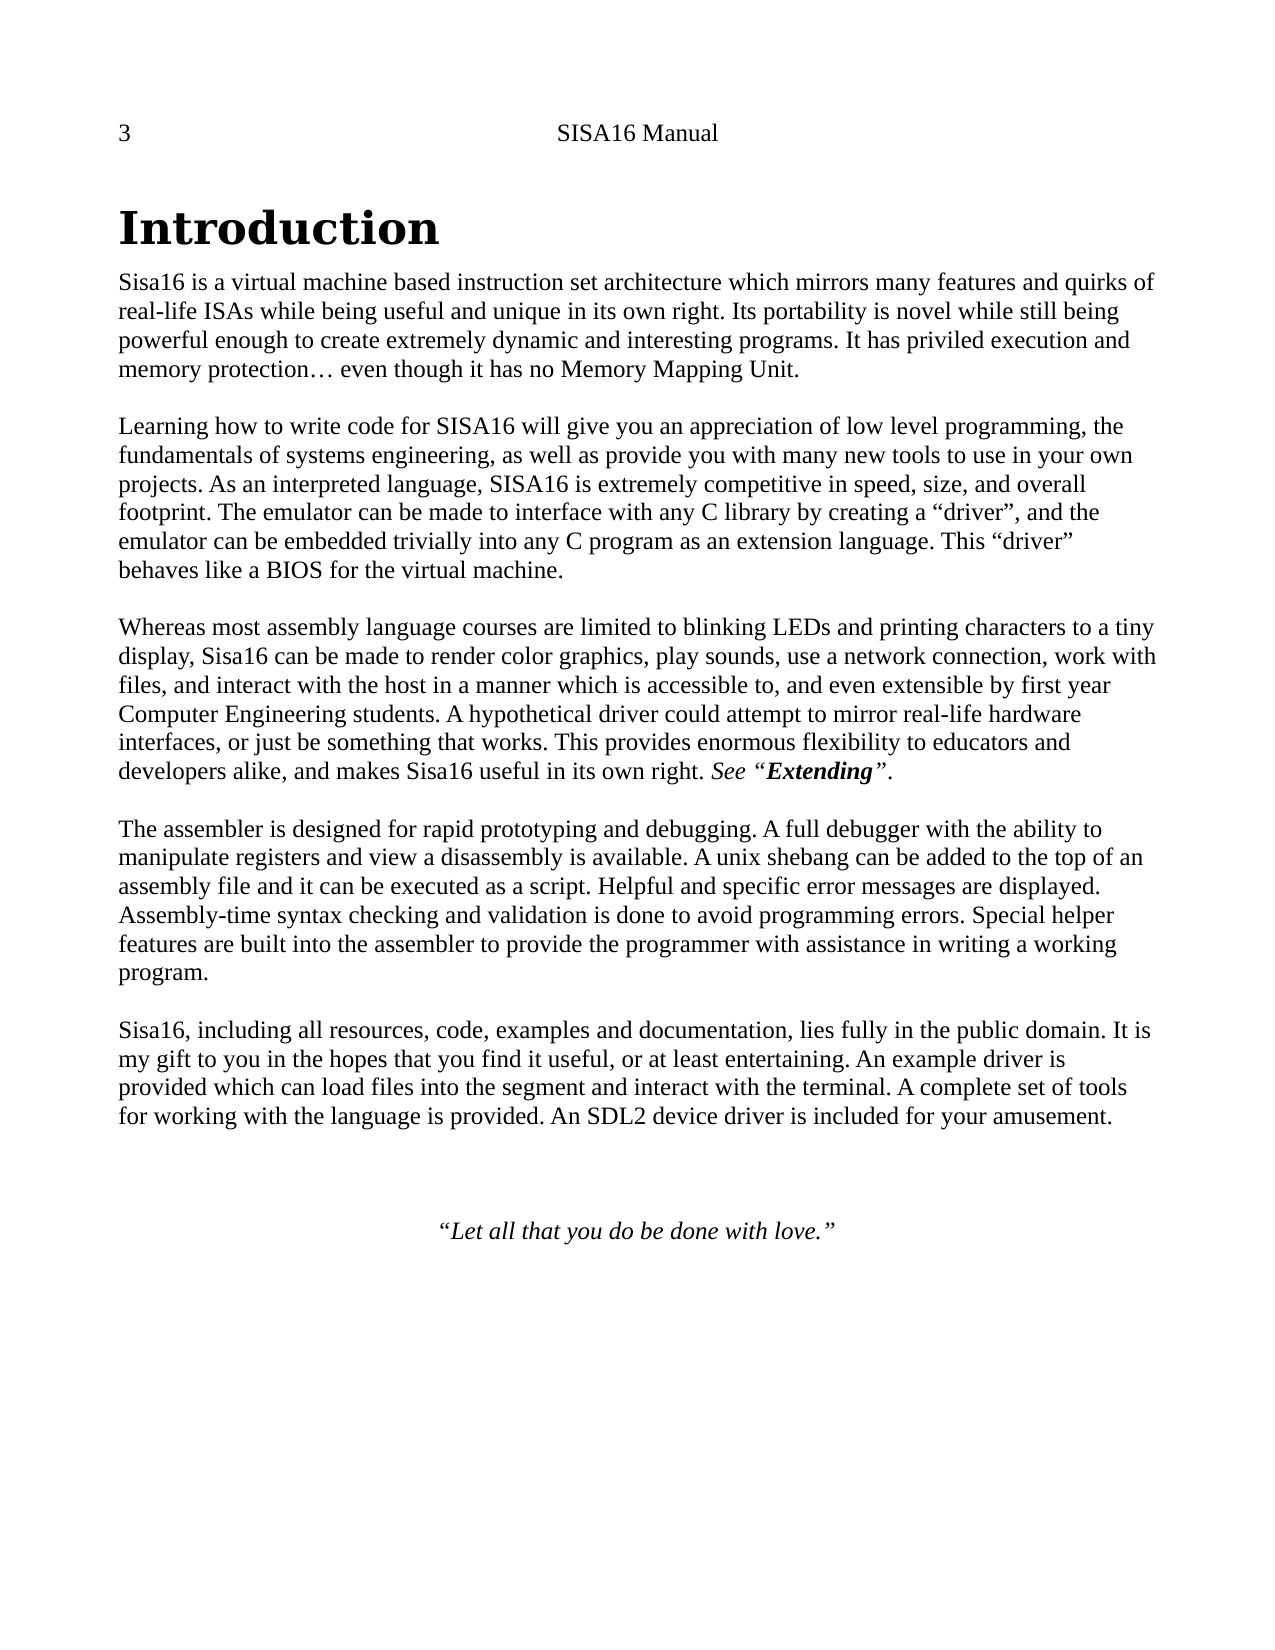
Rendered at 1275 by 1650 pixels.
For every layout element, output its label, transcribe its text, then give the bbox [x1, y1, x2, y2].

text Sisa16 is a virtual machine based instruction set architecture which mirrors many features and quirks of real-life ISAs while being useful and unique in its own right. Its portability is novel while still being powerful enough to create extremely dynamic and interesting programs. It has priviled execution and memory protection… even though it has no Memory Mapping Unit. [118, 267, 1157, 382]
subtitle Introduction [118, 202, 1157, 255]
text Whereas most assembly language courses are limited to blinking LEDs and printing characters to a tiny display, Sisa16 can be made to render color graphics, play sounds, use a network connection, work with files, and interact with the host in a manner which is accessible to, and even extensible by first year Computer Engineering students. A hypothetical driver could attempt to mirror real-life hardware interfaces, or just be something that works. This provides enormous flexibility to educators and developers alike, and makes Sisa16 useful in its own right. See “Extending”. [118, 612, 1157, 785]
text Sisa16, including all resources, code, examples and documentation, lies fully in the public domain. It is my gift to you in the hopes that you find it useful, or at least entertaining. An example driver is provided which can load files into the segment and interact with the terminal. A complete set of tools for working with the language is provided. An SDL2 device driver is included for your amusement. [118, 1015, 1157, 1130]
text Learning how to write code for SISA16 will give you an appreciation of low level programming, the fundamentals of systems engineering, as well as provide you with many new tools to use in your own projects. As an interpreted language, SISA16 is extremely competitive in speed, size, and overall footprint. The emulator can be made to interface with any C library by creating a “driver”, and the emulator can be embedded trivially into any C program as an extension language. This “driver” behaves like a BIOS for the virtual machine. [118, 411, 1157, 584]
text “Let all that you do be done with love.” [118, 1216, 1157, 1245]
text The assembler is designed for rapid prototyping and debugging. A full debugger with the ability to manipulate registers and view a disassembly is available. A unix shebang can be added to the top of an assembly file and it can be executed as a script. Helpful and specific error messages are displayed. Assembly-time syntax checking and validation is done to avoid programming errors. Special helper features are built into the assembler to provide the programmer with assistance in writing a working program. [118, 814, 1157, 986]
